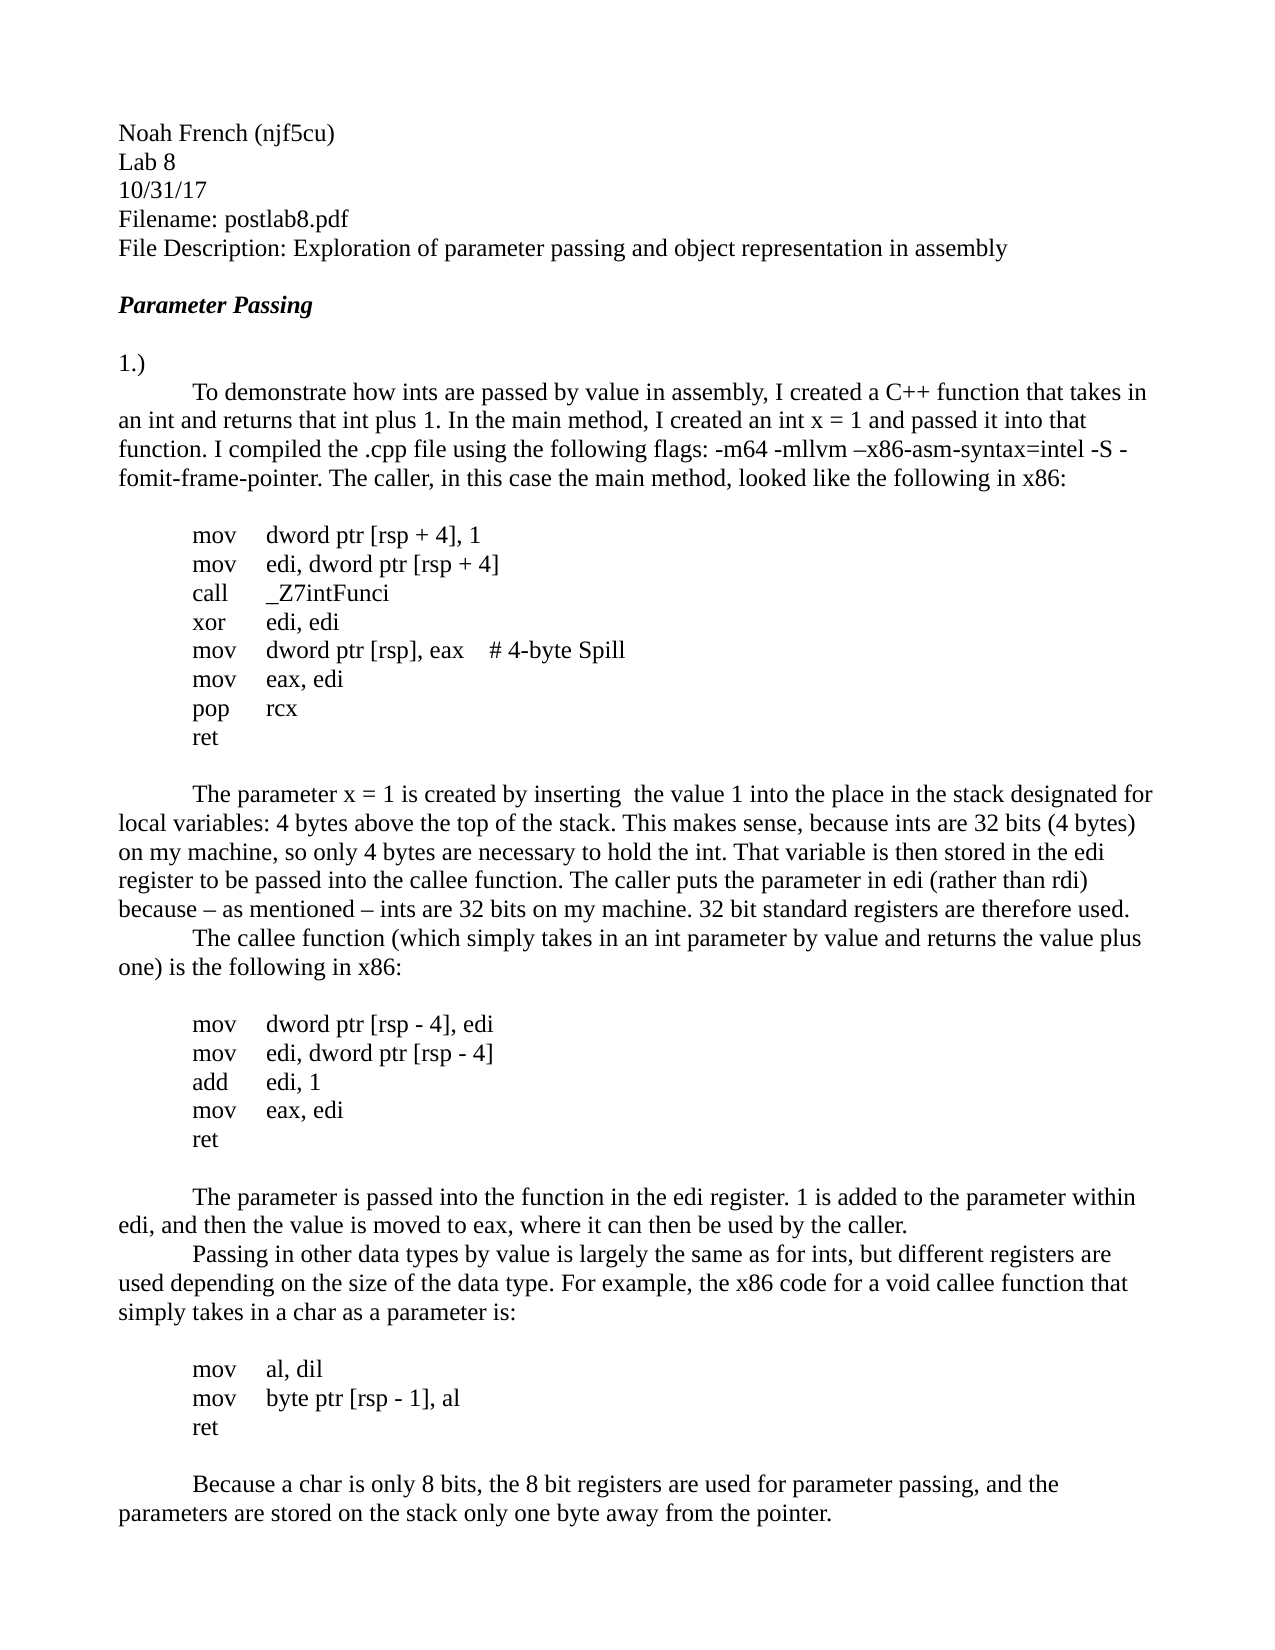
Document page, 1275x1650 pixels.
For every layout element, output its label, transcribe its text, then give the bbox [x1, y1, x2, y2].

text mov eax, edi [118, 664, 1157, 693]
text mov dword ptr [rsp], eax # 4-byte Spill [118, 636, 1157, 664]
text mov al, dil [118, 1354, 1157, 1383]
text mov edi, dword ptr [rsp - 4] [118, 1038, 1157, 1067]
text 1.) [118, 348, 1157, 377]
text To demonstrate how ints are passed by value in assembly, I created a C++ function that takes in an int and returns that int plus 1. In the main method, I created an int x = 1 and passed it into that function. I compiled the .cpp file using the following flags: -m64 -mllvm –x86-asm-syntax=intel -S -fomit-frame-pointer. The caller, in this case the main method, looked like the following in x86: [118, 377, 1157, 492]
text ret [118, 1124, 1157, 1153]
text xor edi, edi [118, 607, 1157, 636]
text Parameter Passing [118, 291, 1157, 319]
text The parameter is passed into the function in the edi register. 1 is added to the parameter within edi, and then the value is moved to eax, where it can then be used by the caller. [118, 1182, 1157, 1239]
text mov eax, edi [118, 1096, 1157, 1124]
text ret [118, 1412, 1157, 1441]
text Because a char is only 8 bits, the 8 bit registers are used for parameter passing, and the parameters are stored on the stack only one byte away from the pointer. [118, 1469, 1157, 1527]
text The parameter x = 1 is created by inserting the value 1 into the place in the stack designated for local variables: 4 bytes above the top of the stack. This makes sense, because ints are 32 bits (4 bytes) on my machine, so only 4 bytes are necessary to hold the int. That variable is then stored in the edi register to be passed into the callee function. The caller puts the parameter in edi (rather than rdi) because – as mentioned – ints are 32 bits on my machine. 32 bit standard registers are therefore used. [118, 779, 1157, 923]
text Passing in other data types by value is largely the same as for ints, but different registers are used depending on the size of the data type. For example, the x86 code for a void callee function that simply takes in a char as a parameter is: [118, 1239, 1157, 1326]
text mov dword ptr [rsp + 4], 1 [118, 521, 1157, 549]
text ret [118, 722, 1157, 751]
text call _Z7intFunci [118, 578, 1157, 607]
text mov dword ptr [rsp - 4], edi [118, 1009, 1157, 1038]
text Lab 8 [118, 147, 1157, 176]
text add edi, 1 [118, 1067, 1157, 1096]
text 10/31/17 [118, 176, 1157, 204]
text The callee function (which simply takes in an int parameter by value and returns the value plus one) is the following in x86: [118, 923, 1157, 981]
text pop rcx [118, 693, 1157, 722]
text mov byte ptr [rsp - 1], al [118, 1383, 1157, 1412]
text Filename: postlab8.pdf [118, 204, 1157, 233]
text Noah French (njf5cu) [118, 118, 1157, 147]
text File Description: Exploration of parameter passing and object representation in assembly [118, 233, 1157, 262]
text mov edi, dword ptr [rsp + 4] [118, 549, 1157, 578]
